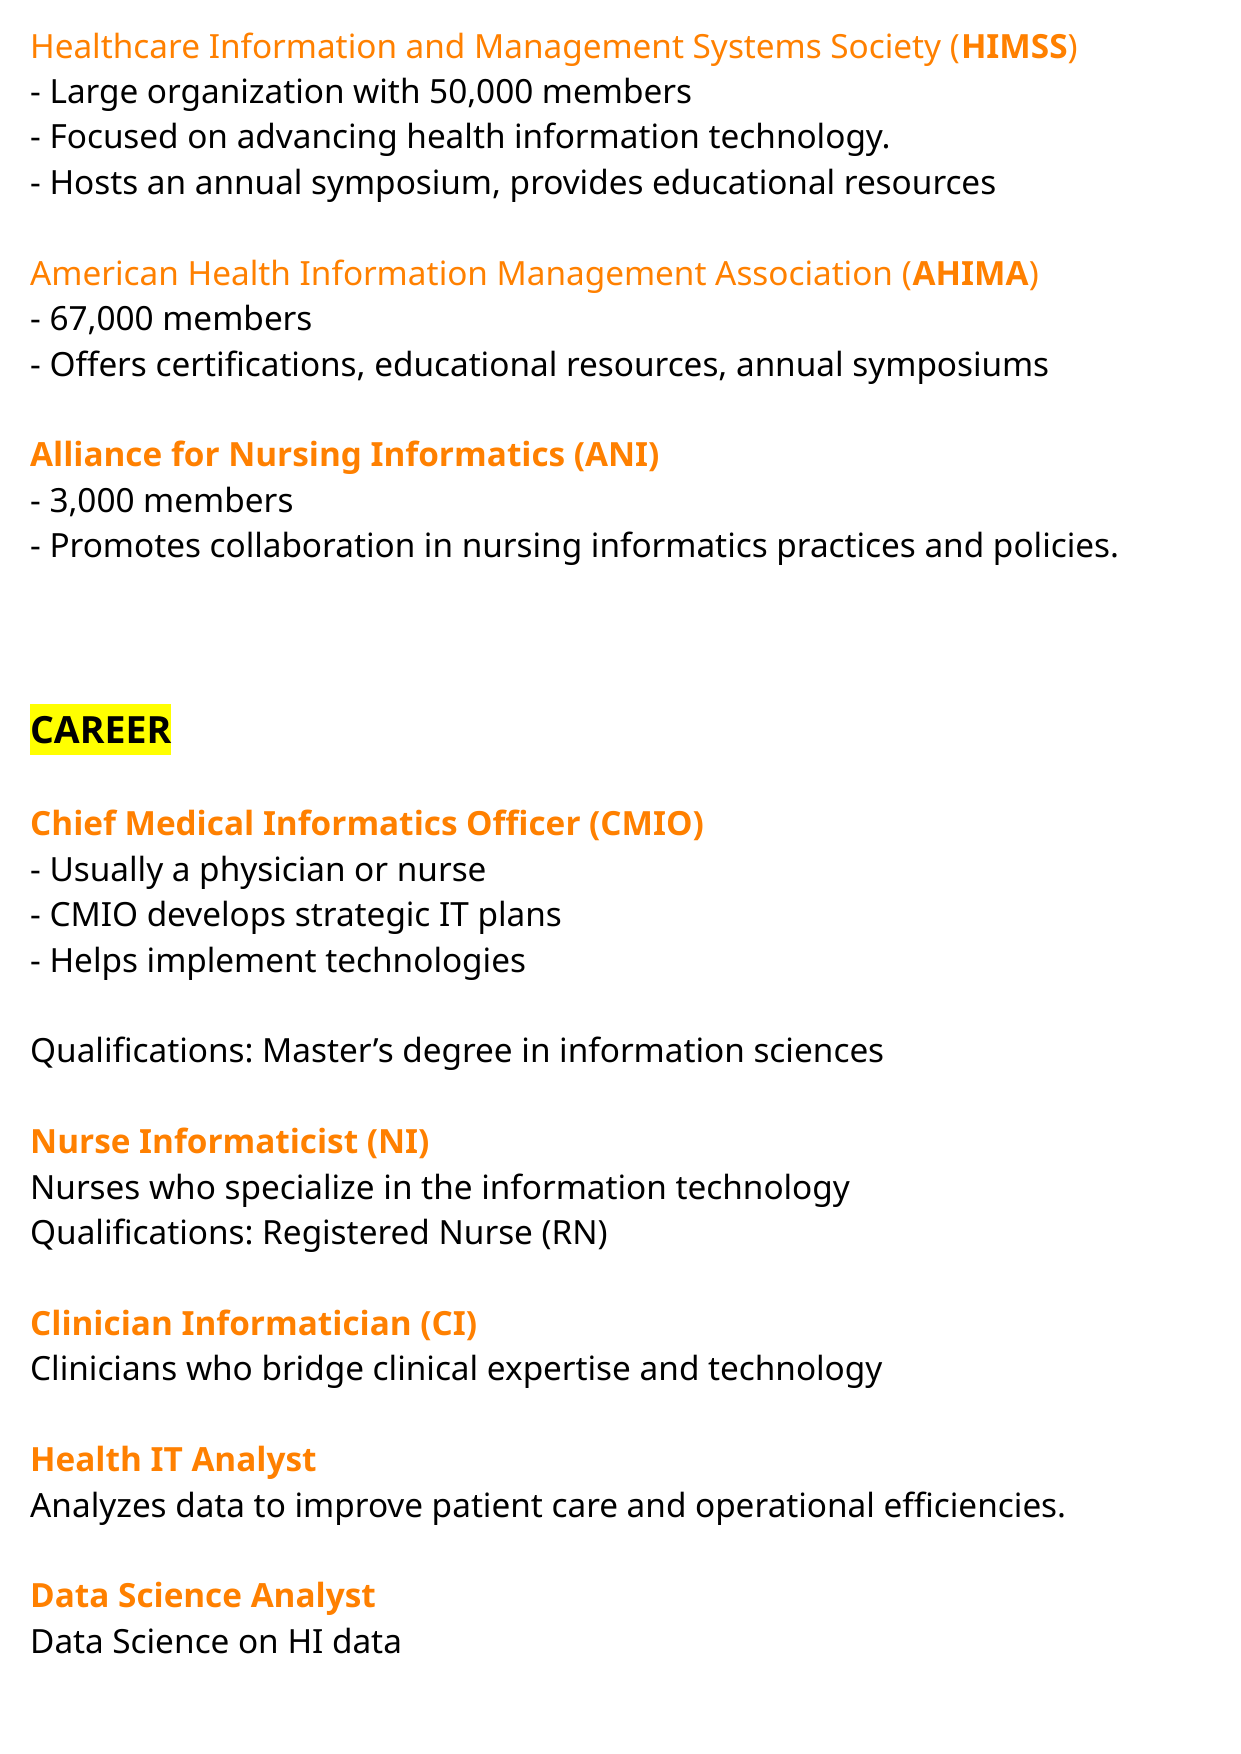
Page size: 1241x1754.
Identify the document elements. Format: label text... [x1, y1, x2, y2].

subtitle - Focused on advancing health information technology. - Hosts an annual symposium, provides educational resources [30, 113, 1211, 204]
subtitle Data Science on HI data [30, 1618, 1211, 1663]
subtitle Nurse Informaticist (NI) Nurses who specialize in the information technology Qualifications: Registered Nurse (RN) [30, 1118, 1211, 1254]
subtitle - Helps implement technologies [30, 936, 1211, 982]
subtitle Qualifications: Master’s degree in information sciences [30, 982, 1211, 1118]
subtitle Data Science Analyst [30, 1572, 1211, 1618]
subtitle Chief Medical Informatics Officer (CMIO) - Usually a physician or nurse [30, 755, 1211, 891]
subtitle Clinician Informatician (CI) Clinicians who bridge clinical expertise and technology [30, 1300, 1211, 1391]
subtitle American Health Information Management Association (AHIMA) - 67,000 members - Offers certifications, educational resources, annual symposiums [30, 249, 1211, 386]
subtitle Alliance for Nursing Informatics (ANI) - 3,000 members - Promotes collaboration in nursing informatics practices and policies. [30, 431, 1211, 613]
subtitle CAREER [30, 704, 1211, 755]
subtitle Health IT Analyst Analyzes data to improve patient care and operational efficiencies. [30, 1391, 1211, 1572]
subtitle Healthcare Information and Management Systems Society (HIMSS) - Large organization with 50,000 members [30, 22, 1211, 113]
subtitle - CMIO develops strategic IT plans [30, 891, 1211, 936]
